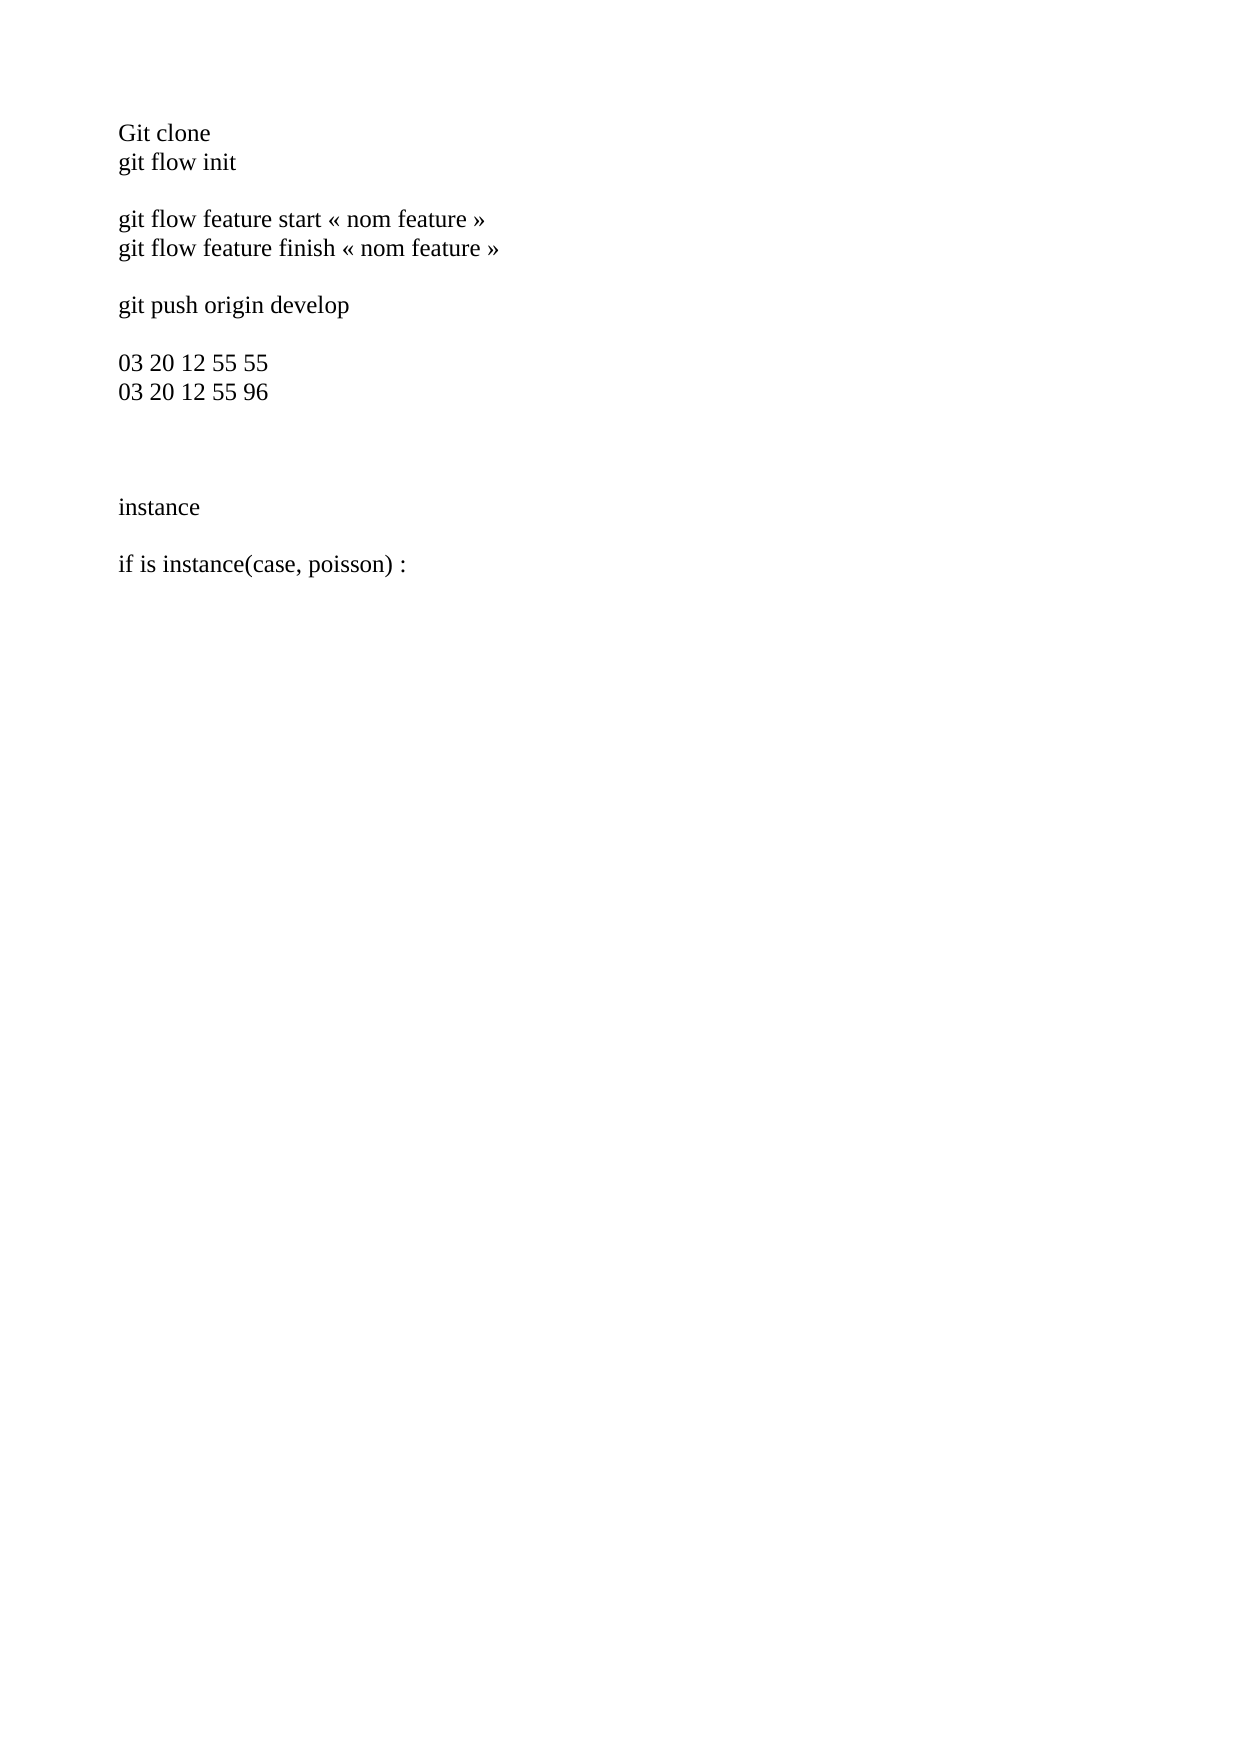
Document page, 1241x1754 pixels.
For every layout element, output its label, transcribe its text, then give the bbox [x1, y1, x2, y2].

text instance [118, 492, 1122, 521]
text git flow feature start « nom feature » [118, 204, 1122, 233]
text git flow init [118, 147, 1122, 176]
text git flow feature finish « nom feature » [118, 233, 1122, 262]
text if is instance(case, poisson) : [118, 549, 1122, 578]
text 03 20 12 55 96 [118, 377, 1122, 406]
text git push origin develop [118, 291, 1122, 319]
text 03 20 12 55 55 [118, 348, 1122, 377]
text Git clone [118, 118, 1122, 147]
